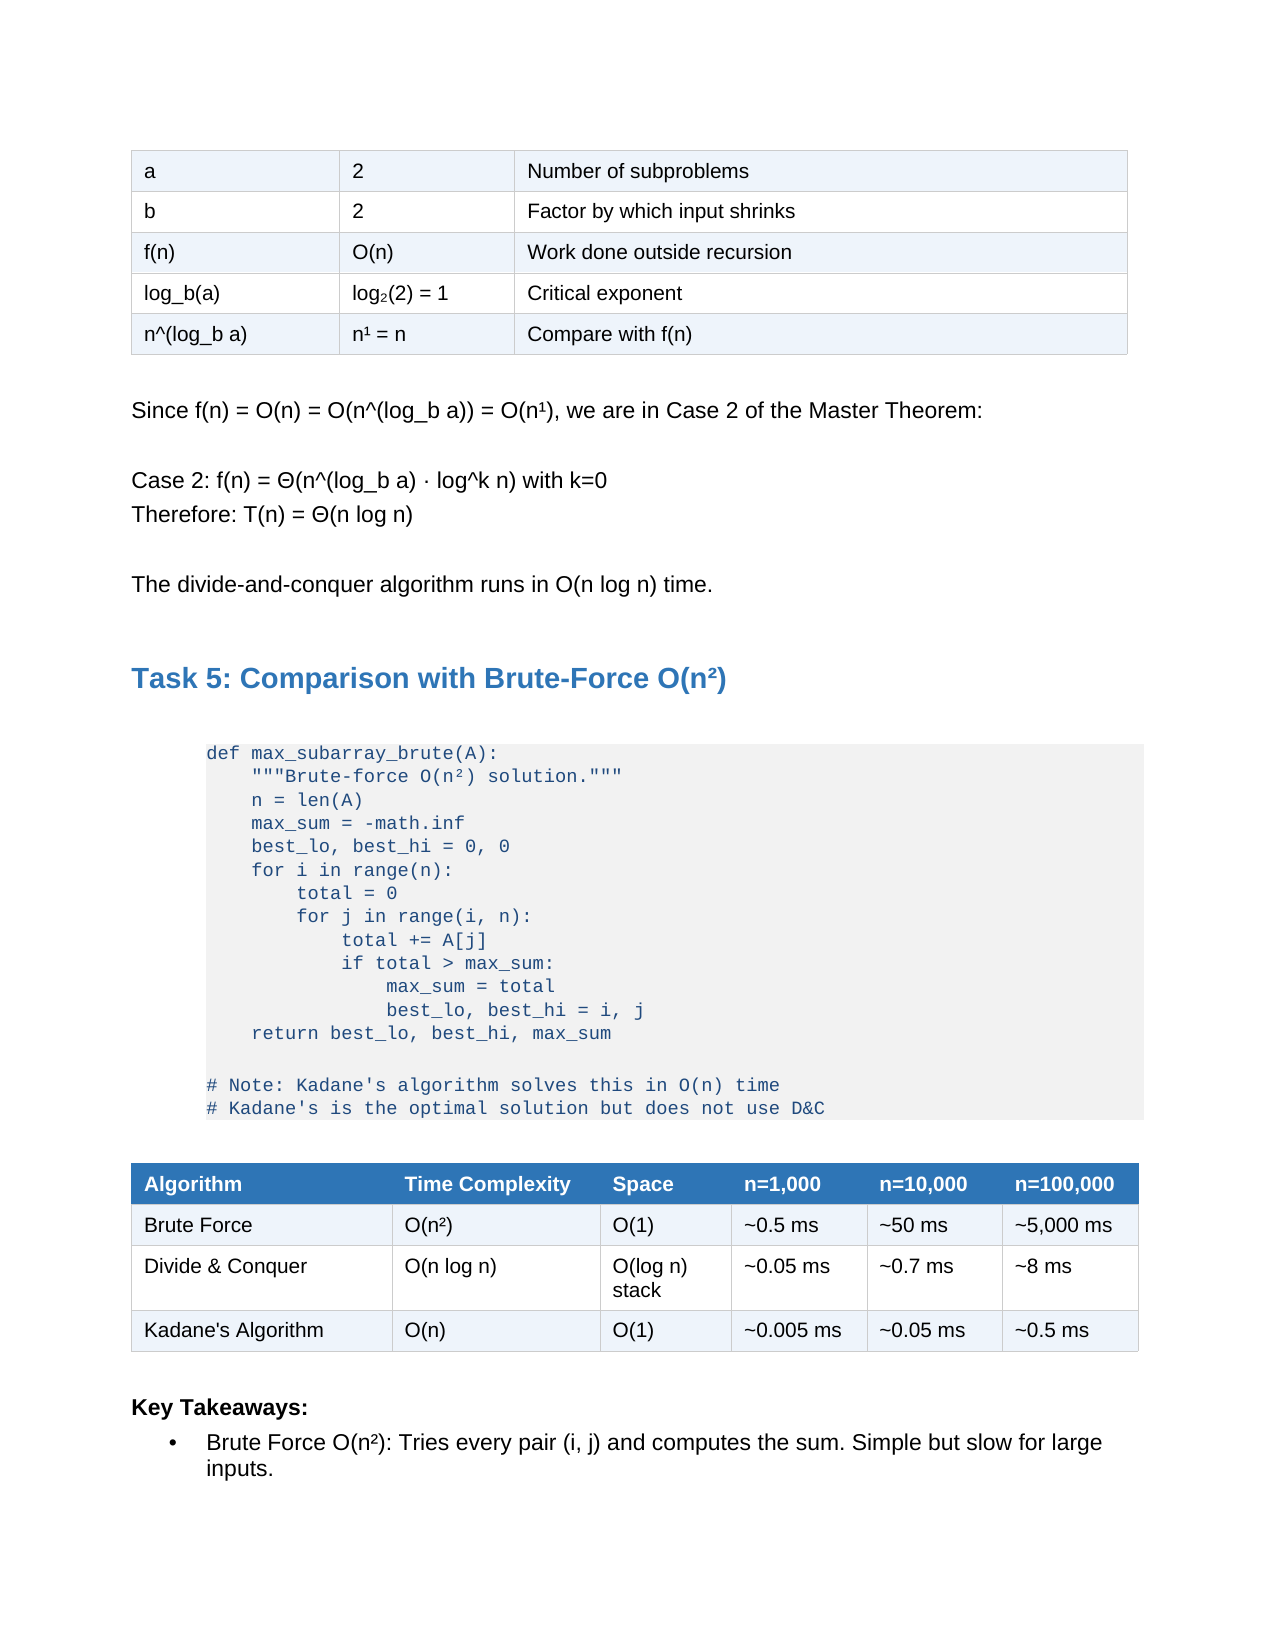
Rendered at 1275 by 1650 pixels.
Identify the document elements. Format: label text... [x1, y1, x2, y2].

table_cell n¹ = n [340, 314, 514, 354]
text if total > max_sum: [206, 954, 1144, 975]
text return best_lo, best_hi, max_sum [206, 1024, 1144, 1045]
table_cell f(n) [132, 233, 339, 272]
table_header Space [601, 1164, 731, 1204]
table_cell ~0.005 ms [732, 1311, 867, 1351]
text def max_subarray_brute(A): [206, 744, 1144, 765]
table_cell ~8 ms [1003, 1246, 1138, 1310]
table_cell n^(log_b a) [132, 314, 339, 354]
table_cell Work done outside recursion [515, 233, 1127, 272]
text The divide-and-conquer algorithm runs in O(n log n) time. [131, 571, 1144, 597]
table_cell ~0.5 ms [732, 1205, 867, 1245]
table_cell Compare with f(n) [515, 314, 1127, 354]
table_header n=10,000 [868, 1164, 1002, 1204]
table_header n=1,000 [732, 1164, 867, 1204]
table_cell O(n) [340, 233, 514, 272]
table_header Time Complexity [393, 1164, 600, 1204]
text Therefore: T(n) = Θ(n log n) [131, 501, 1144, 528]
text total = 0 [206, 884, 1144, 905]
text for i in range(n): [206, 861, 1144, 882]
text n = len(A) [206, 791, 1144, 812]
table_cell Divide & Conquer [132, 1246, 392, 1310]
table_cell 2 [340, 151, 514, 191]
table_cell Factor by which input shrinks [515, 192, 1127, 232]
table_cell O(n) [393, 1311, 600, 1351]
table_cell O(1) [601, 1205, 731, 1245]
table_cell ~5,000 ms [1003, 1205, 1138, 1245]
text max_sum = -math.inf [206, 814, 1144, 835]
text Key Takeaways: [131, 1394, 1144, 1420]
text total += A[j] [206, 931, 1144, 952]
subtitle Task 5: Comparison with Brute-Force O(n²) [131, 661, 1144, 694]
table_cell O(n log n) [393, 1246, 600, 1310]
text Since f(n) = O(n) = O(n^(log_b a)) = O(n¹), we are in Case 2 of the Master Theorem: [131, 397, 1144, 424]
table_cell Critical exponent [515, 274, 1127, 313]
table_cell a [132, 151, 339, 191]
text # Kadane's is the optimal solution but does not use D&C [206, 1099, 1144, 1120]
list Brute Force O(n²): Tries every pair (i, j) and computes the sum. Simple but slow for large inputs. [169, 1428, 1144, 1481]
table_header Algorithm [132, 1164, 392, 1204]
table_cell O(log n) stack [601, 1246, 731, 1310]
text for j in range(i, n): [206, 907, 1144, 928]
table_cell Brute Force [132, 1205, 392, 1245]
table_cell ~0.7 ms [868, 1246, 1002, 1310]
table_cell ~0.05 ms [732, 1246, 867, 1310]
table_cell ~50 ms [868, 1205, 1002, 1245]
table_cell Kadane's Algorithm [132, 1311, 392, 1351]
table_cell 2 [340, 192, 514, 232]
table_cell ~0.05 ms [868, 1311, 1002, 1351]
table_header n=100,000 [1003, 1164, 1138, 1204]
table_cell O(1) [601, 1311, 731, 1351]
text max_sum = total [206, 977, 1144, 998]
table_cell log_b(a) [132, 274, 339, 313]
text best_lo, best_hi = 0, 0 [206, 837, 1144, 858]
text """Brute-force O(n²) solution.""" [206, 767, 1144, 788]
table_cell Number of subproblems [515, 151, 1127, 191]
table_cell O(n²) [393, 1205, 600, 1245]
text best_lo, best_hi = i, j [206, 1001, 1144, 1022]
table_cell ~0.5 ms [1003, 1311, 1138, 1351]
table_cell log₂(2) = 1 [340, 274, 514, 313]
text # Note: Kadane's algorithm solves this in O(n) time [206, 1076, 1144, 1097]
text Case 2: f(n) = Θ(n^(log_b a) · log^k n) with k=0 [131, 467, 1144, 493]
table_cell b [132, 192, 339, 232]
